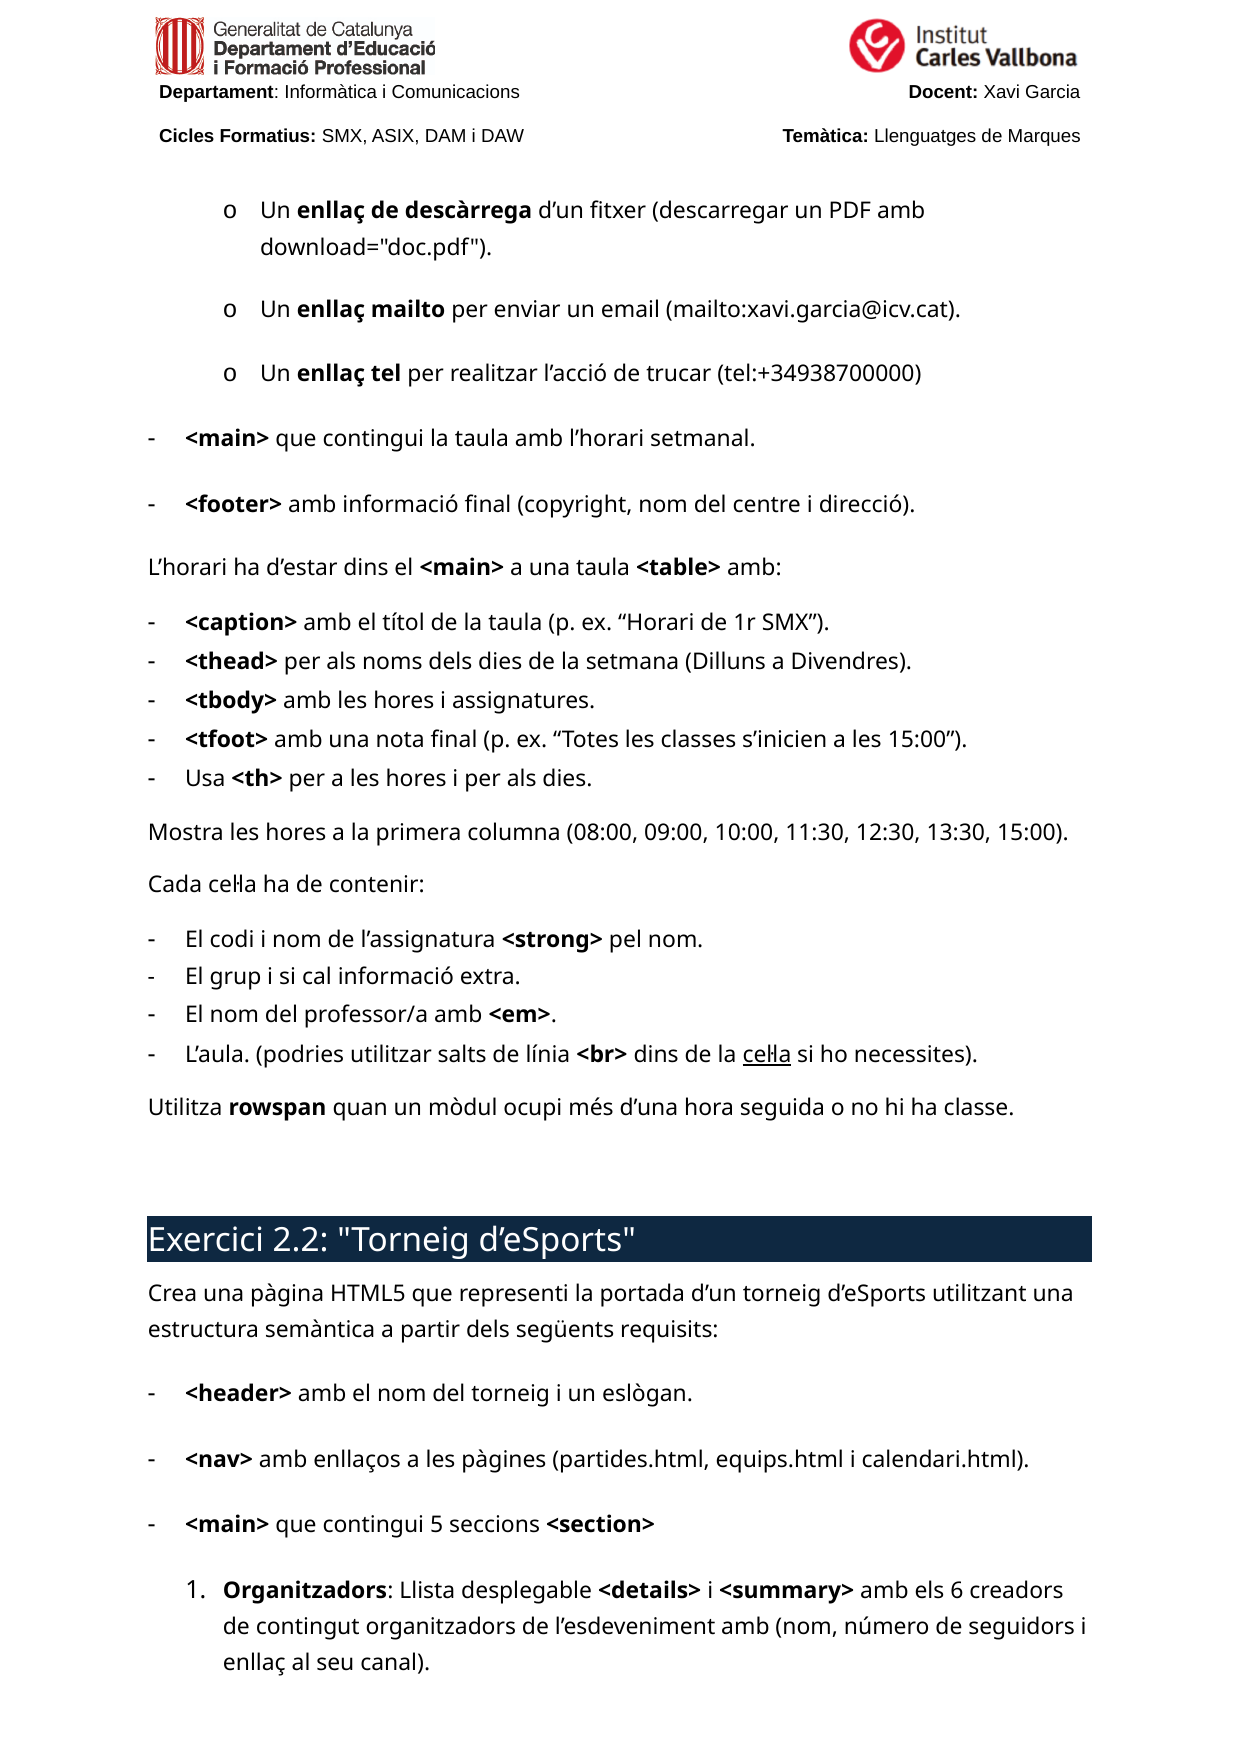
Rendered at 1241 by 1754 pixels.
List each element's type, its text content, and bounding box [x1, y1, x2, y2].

list Un enllaç tel per realitzar l’acció de trucar (tel:+34938700000) [222, 357, 1092, 388]
list Un enllaç de descàrrega d’un fitxer (descarregar un PDF amb download="doc.pdf"). [222, 194, 1092, 262]
list <header> amb el nom del torneig i un eslògan. [147, 1375, 1092, 1409]
list <caption> amb el títol de la taula (p. ex. “Horari de 1r SMX”). [147, 603, 1092, 637]
list <tfoot> amb una nota final (p. ex. “Totes les classes s’inicien a les 15:00”). [147, 721, 1092, 755]
list Organitzadors: Llista desplegable <details> i <summary> amb els 6 creadors de contingut organitzadors de l’esdeveniment amb (nom, número de seguidors i enllaç al seu canal). [185, 1572, 1092, 1677]
list L’aula. (podries utilitzar salts de línia <br> dins de la cel·la si ho necessites). [147, 1035, 1092, 1069]
list <main> que contingui la taula amb l’horari setmanal. [147, 420, 1092, 454]
list El nom del professor/a amb <em>. [147, 996, 1092, 1030]
list <footer> amb informació final (copyright, nom del centre i direcció). [147, 485, 1092, 519]
list Usa <th> per a les hores i per als dies. [147, 760, 1092, 794]
list Un enllaç mailto per enviar un email (mailto:xavi.garcia@icv.cat). [222, 293, 1092, 325]
text Mostra les hores a la primera columna (08:00, 09:00, 10:00, 11:30, 12:30, 13:30, 15:00). [148, 816, 1092, 847]
list El grup i si cal informació extra. [147, 960, 1092, 991]
list <main> que contingui 5 seccions <section> [147, 1506, 1092, 1540]
list El codi i nom de l’assignatura <strong> pel nom. [147, 921, 1092, 955]
text Utilitza rowspan quan un mòdul ocupi més d’una hora seguida o no hi ha classe. [148, 1091, 1092, 1122]
text Cada cel·la ha de contenir: [148, 868, 1092, 900]
picture [155, 17, 435, 75]
text L’horari ha d’estar dins el <main> a una taula <table> amb: [148, 551, 1092, 582]
subtitle Exercici 2.2: "Torneig d’eSports" [147, 1216, 1092, 1262]
list <tbody> amb les hores i assignatures. [147, 682, 1092, 716]
list <nav> amb enllaços a les pàgines (partides.html, equips.html i calendari.html). [147, 1441, 1092, 1474]
picture [847, 16, 1088, 75]
text Crea una pàgina HTML5 que representi la portada d’un torneig d’eSports utilitzant una estructura semàntica a partir dels següents requisits: [148, 1277, 1092, 1344]
list <thead> per als noms dels dies de la setmana (Dilluns a Divendres). [147, 642, 1092, 677]
